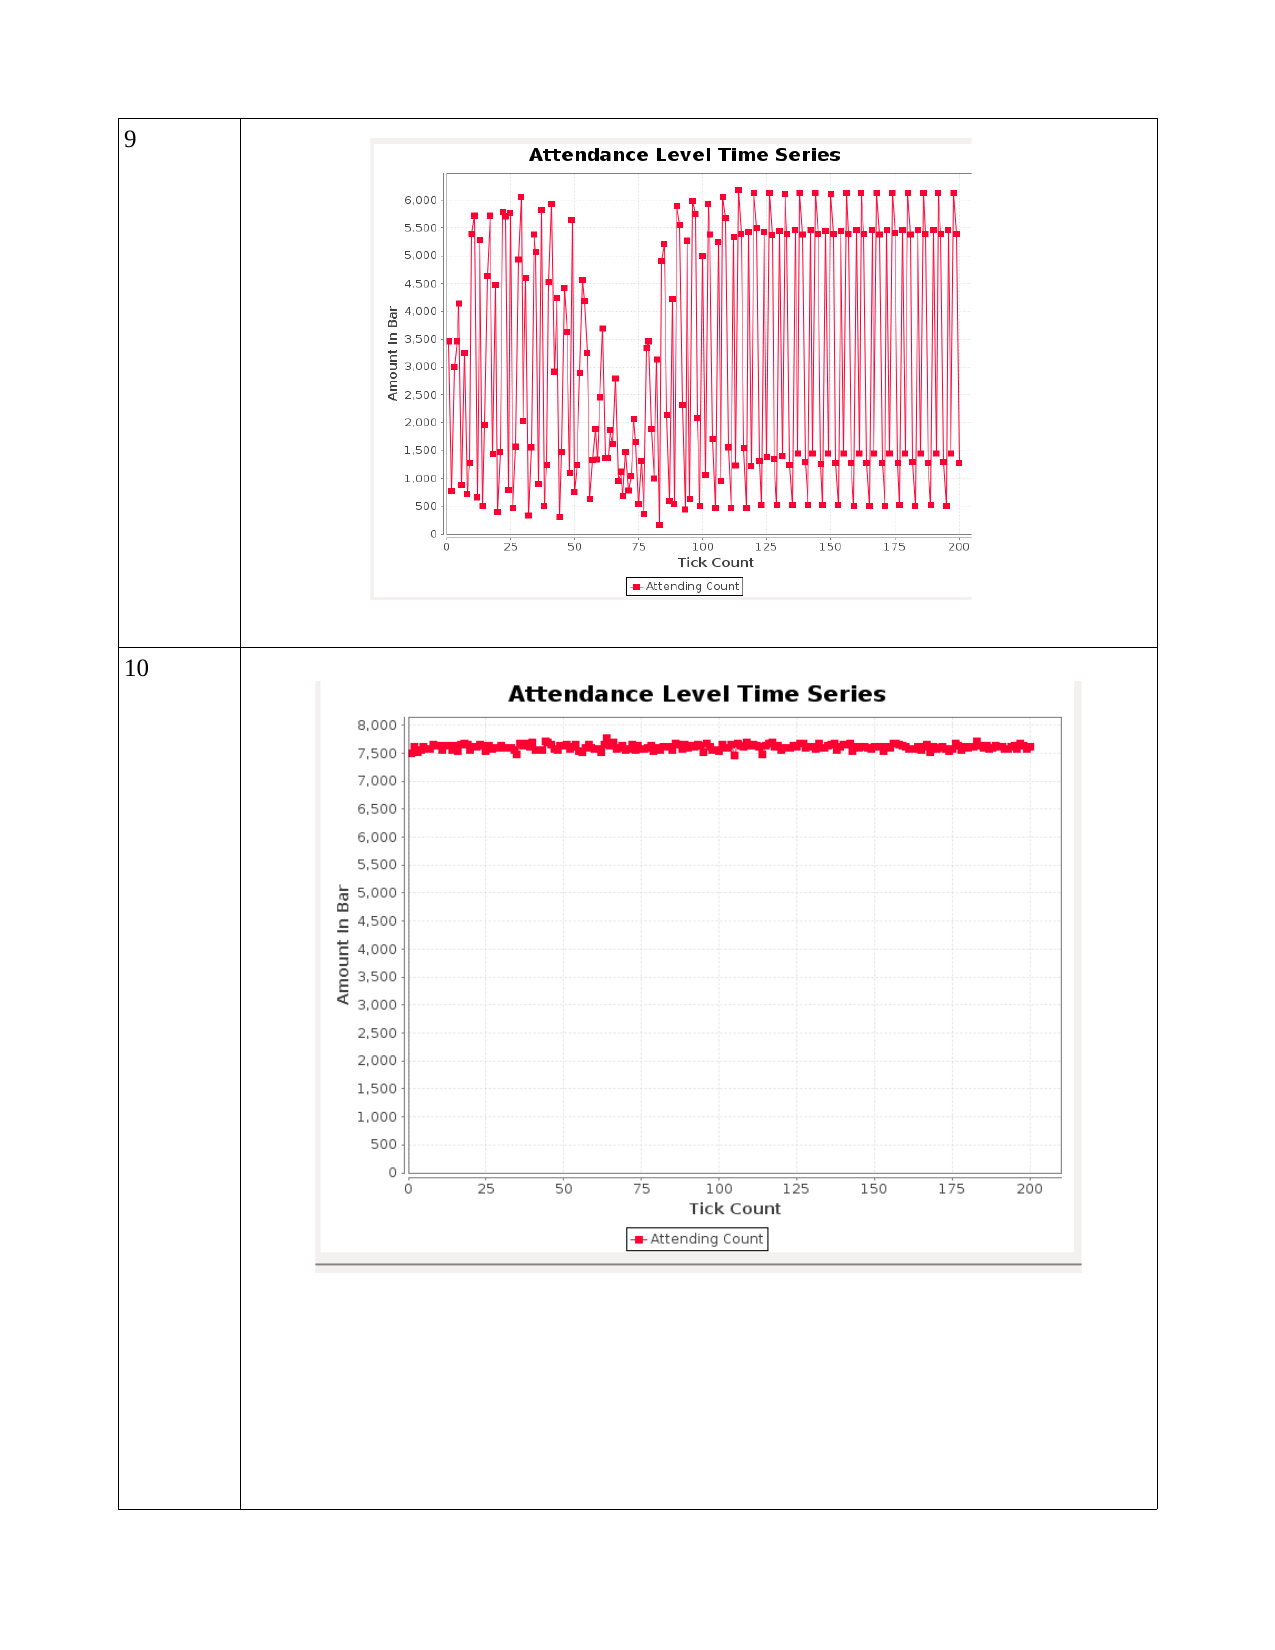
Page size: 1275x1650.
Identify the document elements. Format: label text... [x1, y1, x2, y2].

table_cell 10 [119, 648, 240, 1509]
table_cell 9 [119, 119, 240, 647]
table_cell [241, 648, 1157, 1509]
picture [370, 138, 972, 600]
table_cell [241, 119, 1157, 647]
picture [315, 681, 1082, 1273]
